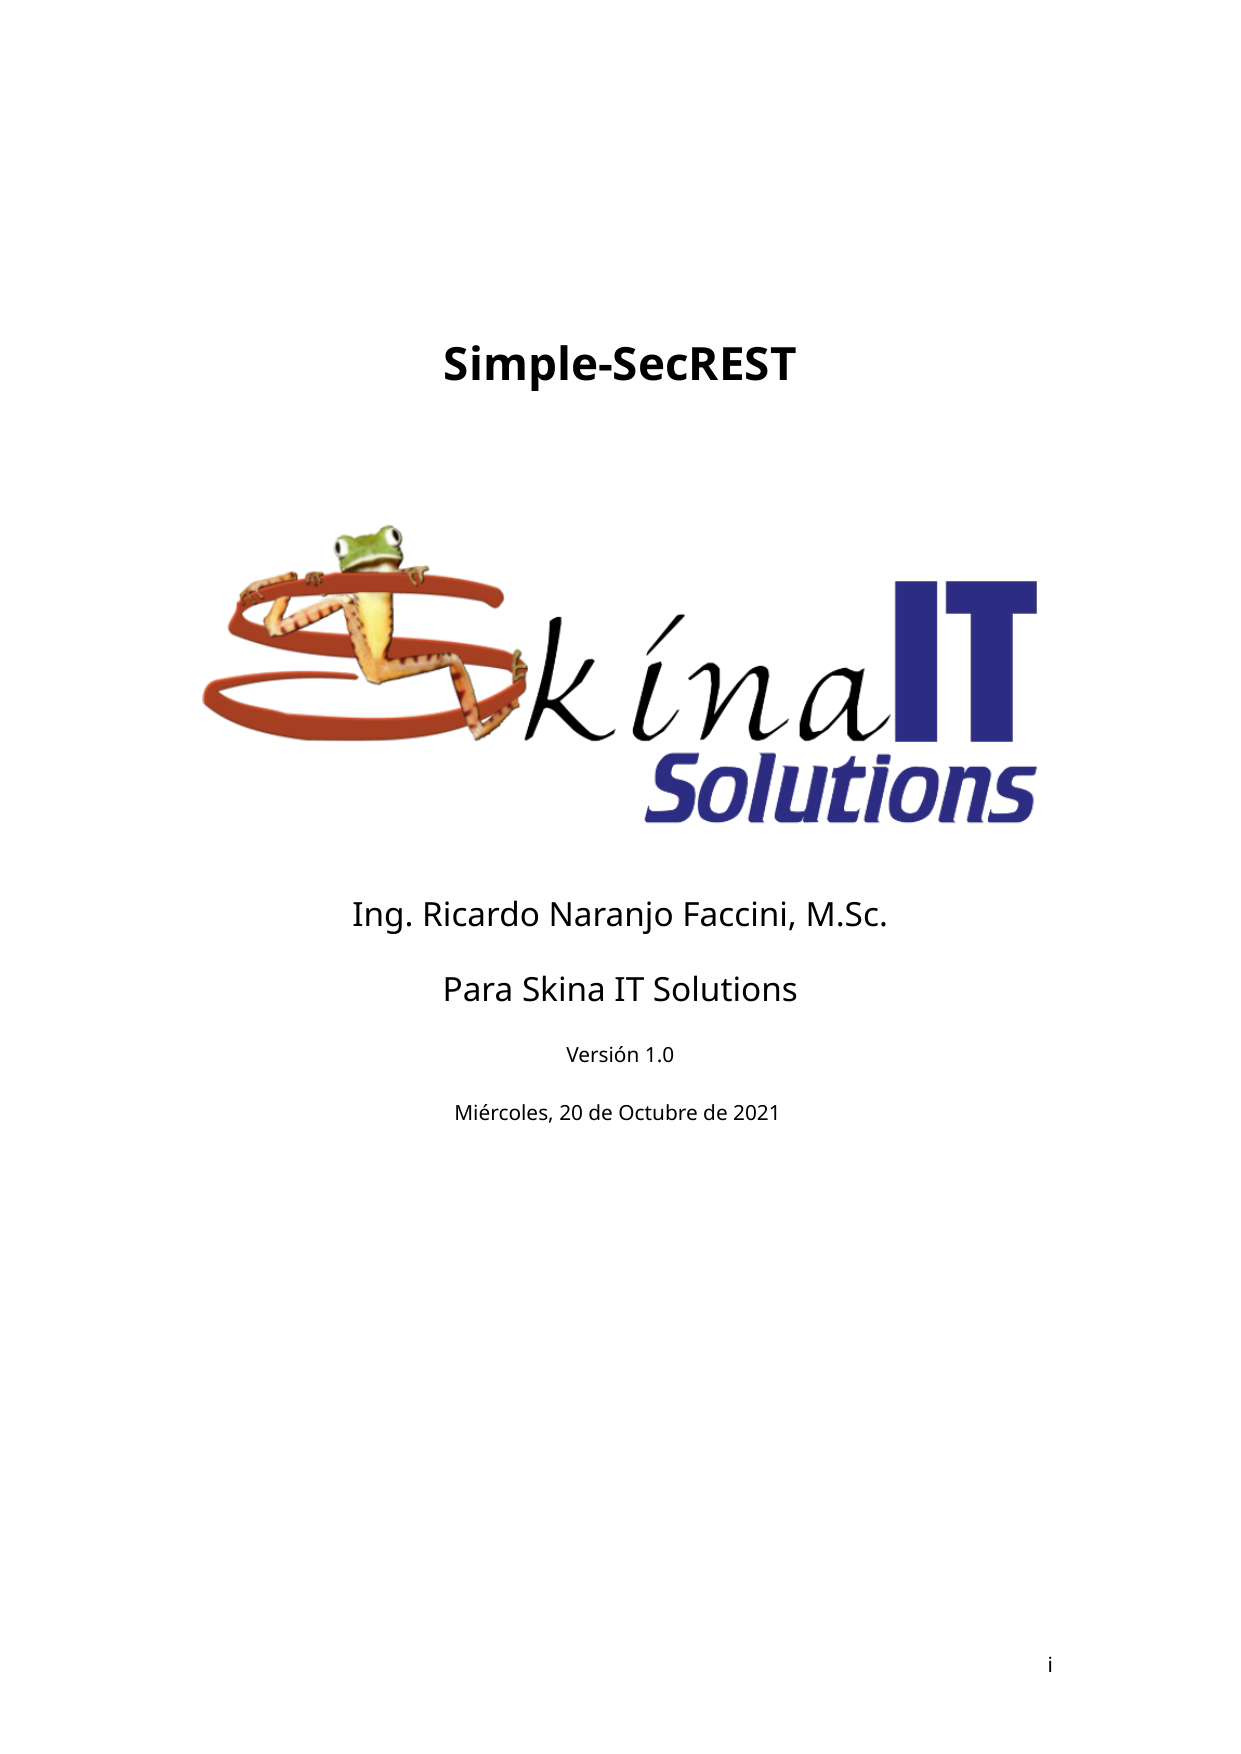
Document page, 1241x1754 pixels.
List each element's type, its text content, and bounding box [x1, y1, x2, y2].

subtitle Miércoles, 20 de Octubre de 2021 [187, 1098, 1053, 1127]
subtitle Para Skina IT Solutions [187, 966, 1053, 1011]
title Simple-SecREST [187, 331, 1053, 394]
subtitle Ing. Ricardo Naranjo Faccini, M.Sc. [187, 891, 1053, 936]
subtitle Versión 1.0 [187, 1040, 1053, 1069]
picture [187, 516, 1053, 833]
